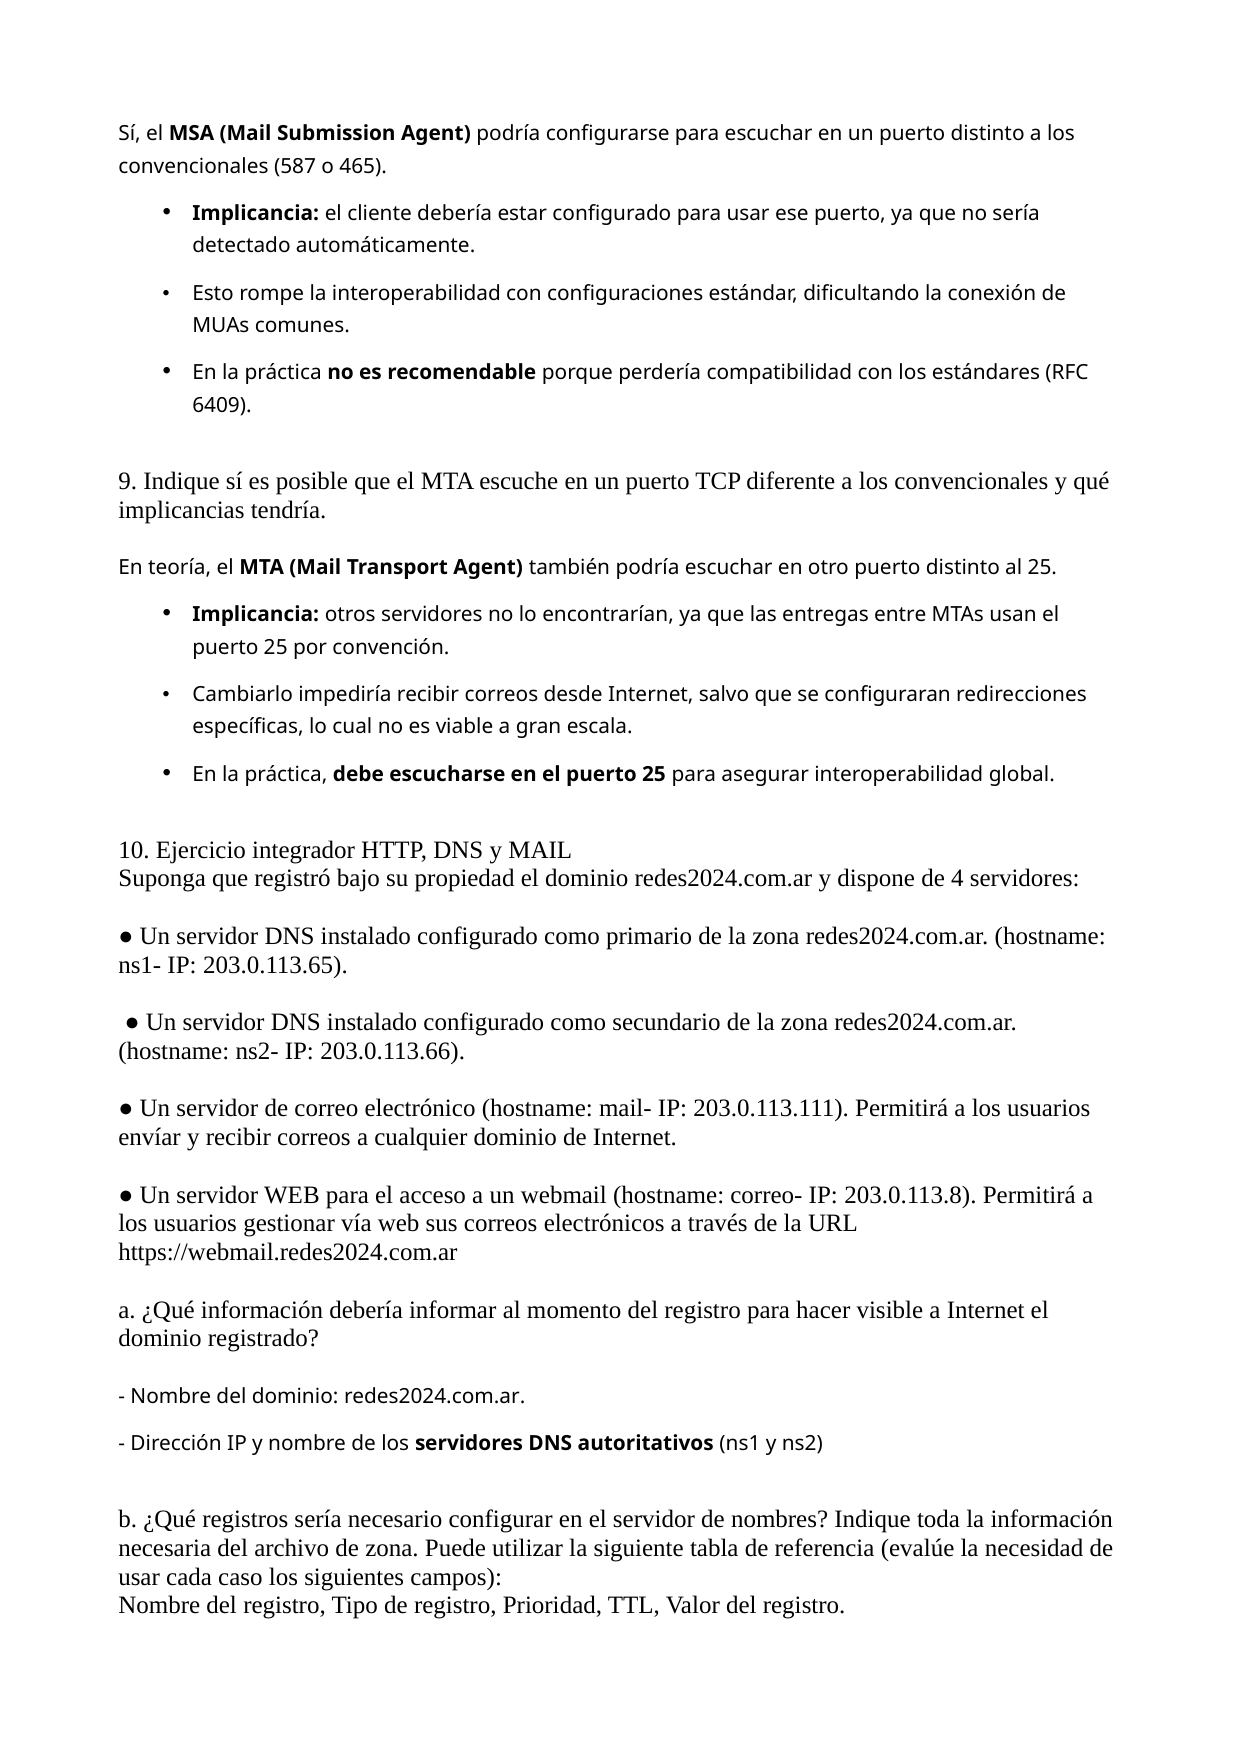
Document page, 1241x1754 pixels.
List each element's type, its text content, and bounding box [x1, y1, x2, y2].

text ● Un servidor WEB para el acceso a un webmail (hostname: correo- IP: 203.0.113.8). Permitirá a los usuarios gestionar vía web sus correos electrónicos a través de la URL https://webmail.redes2024.com.ar [118, 1180, 1122, 1266]
text a. ¿Qué información debería informar al momento del registro para hacer visible a Internet el dominio registrado? [118, 1295, 1122, 1352]
text 10. Ejercicio integrador HTTP, DNS y MAIL [118, 835, 1122, 863]
text ● Un servidor DNS instalado configurado como primario de la zona redes2024.com.ar. (hostname: ns1- IP: 203.0.113.65). [118, 921, 1122, 978]
list En la práctica, debe escucharse en el puerto 25 para asegurar interoperabilidad global. [162, 759, 1122, 787]
text - Nombre del dominio: redes2024.com.ar. [118, 1381, 1122, 1409]
list Cambiarlo impediría recibir correos desde Internet, salvo que se configuraran redirecciones específicas, lo cual no es viable a gran escala. [162, 679, 1122, 740]
text - Dirección IP y nombre de los servidores DNS autoritativos (ns1 y ns2) [118, 1428, 1122, 1457]
text b. ¿Qué registros sería necesario configurar en el servidor de nombres? Indique toda la información necesaria del archivo de zona. Puede utilizar la siguiente tabla de referencia (evalúe la necesidad de usar cada caso los siguientes campos): [118, 1504, 1122, 1590]
list Implicancia: otros servidores no lo encontrarían, ya que las entregas entre MTAs usan el puerto 25 por convención. [162, 599, 1122, 660]
list En la práctica no es recomendable porque perdería compatibilidad con los estándares (RFC 6409). [162, 357, 1122, 418]
text En teoría, el MTA (Mail Transport Agent) también podría escuchar en otro puerto distinto al 25. [118, 552, 1122, 580]
text Sí, el MSA (Mail Submission Agent) podría configurarse para escuchar en un puerto distinto a los convencionales (587 o 465). [118, 118, 1122, 179]
text 9. Indique sí es posible que el MTA escuche en un puerto TCP diferente a los convencionales y qué implicancias tendría. [118, 466, 1122, 523]
text Suponga que registró bajo su propiedad el dominio redes2024.com.ar y dispone de 4 servidores: [118, 863, 1122, 892]
text ● Un servidor DNS instalado configurado como secundario de la zona redes2024.com.ar. (hostname: ns2- IP: 203.0.113.66). [118, 1007, 1122, 1065]
text Nombre del registro, Tipo de registro, Prioridad, TTL, Valor del registro. [118, 1590, 1122, 1619]
text ● Un servidor de correo electrónico (hostname: mail- IP: 203.0.113.111). Permitirá a los usuarios envíar y recibir correos a cualquier dominio de Internet. [118, 1093, 1122, 1151]
list Esto rompe la interoperabilidad con configuraciones estándar, dificultando la conexión de MUAs comunes. [162, 278, 1122, 339]
list Implicancia: el cliente debería estar configurado para usar ese puerto, ya que no sería detectado automáticamente. [162, 198, 1122, 259]
